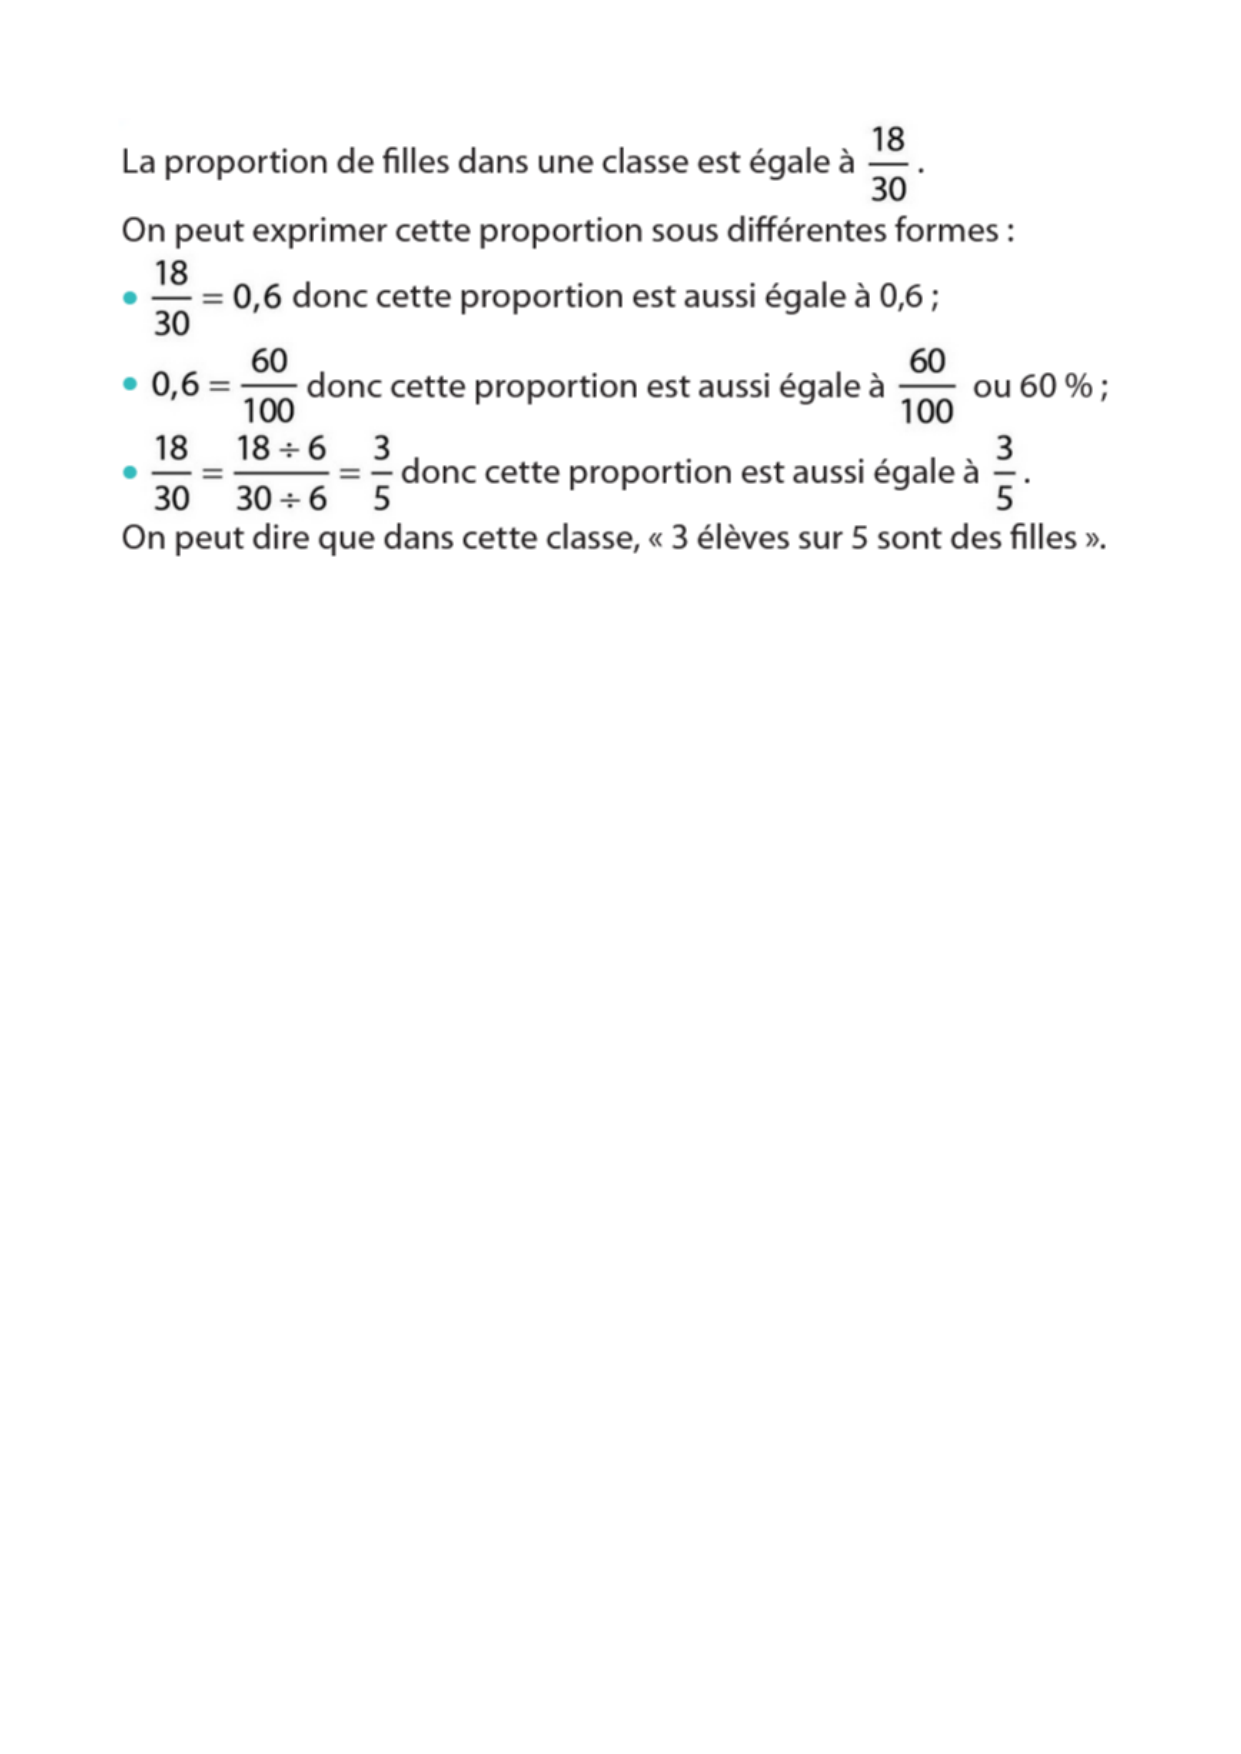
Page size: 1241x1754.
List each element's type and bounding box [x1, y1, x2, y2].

picture [118, 118, 1123, 564]
